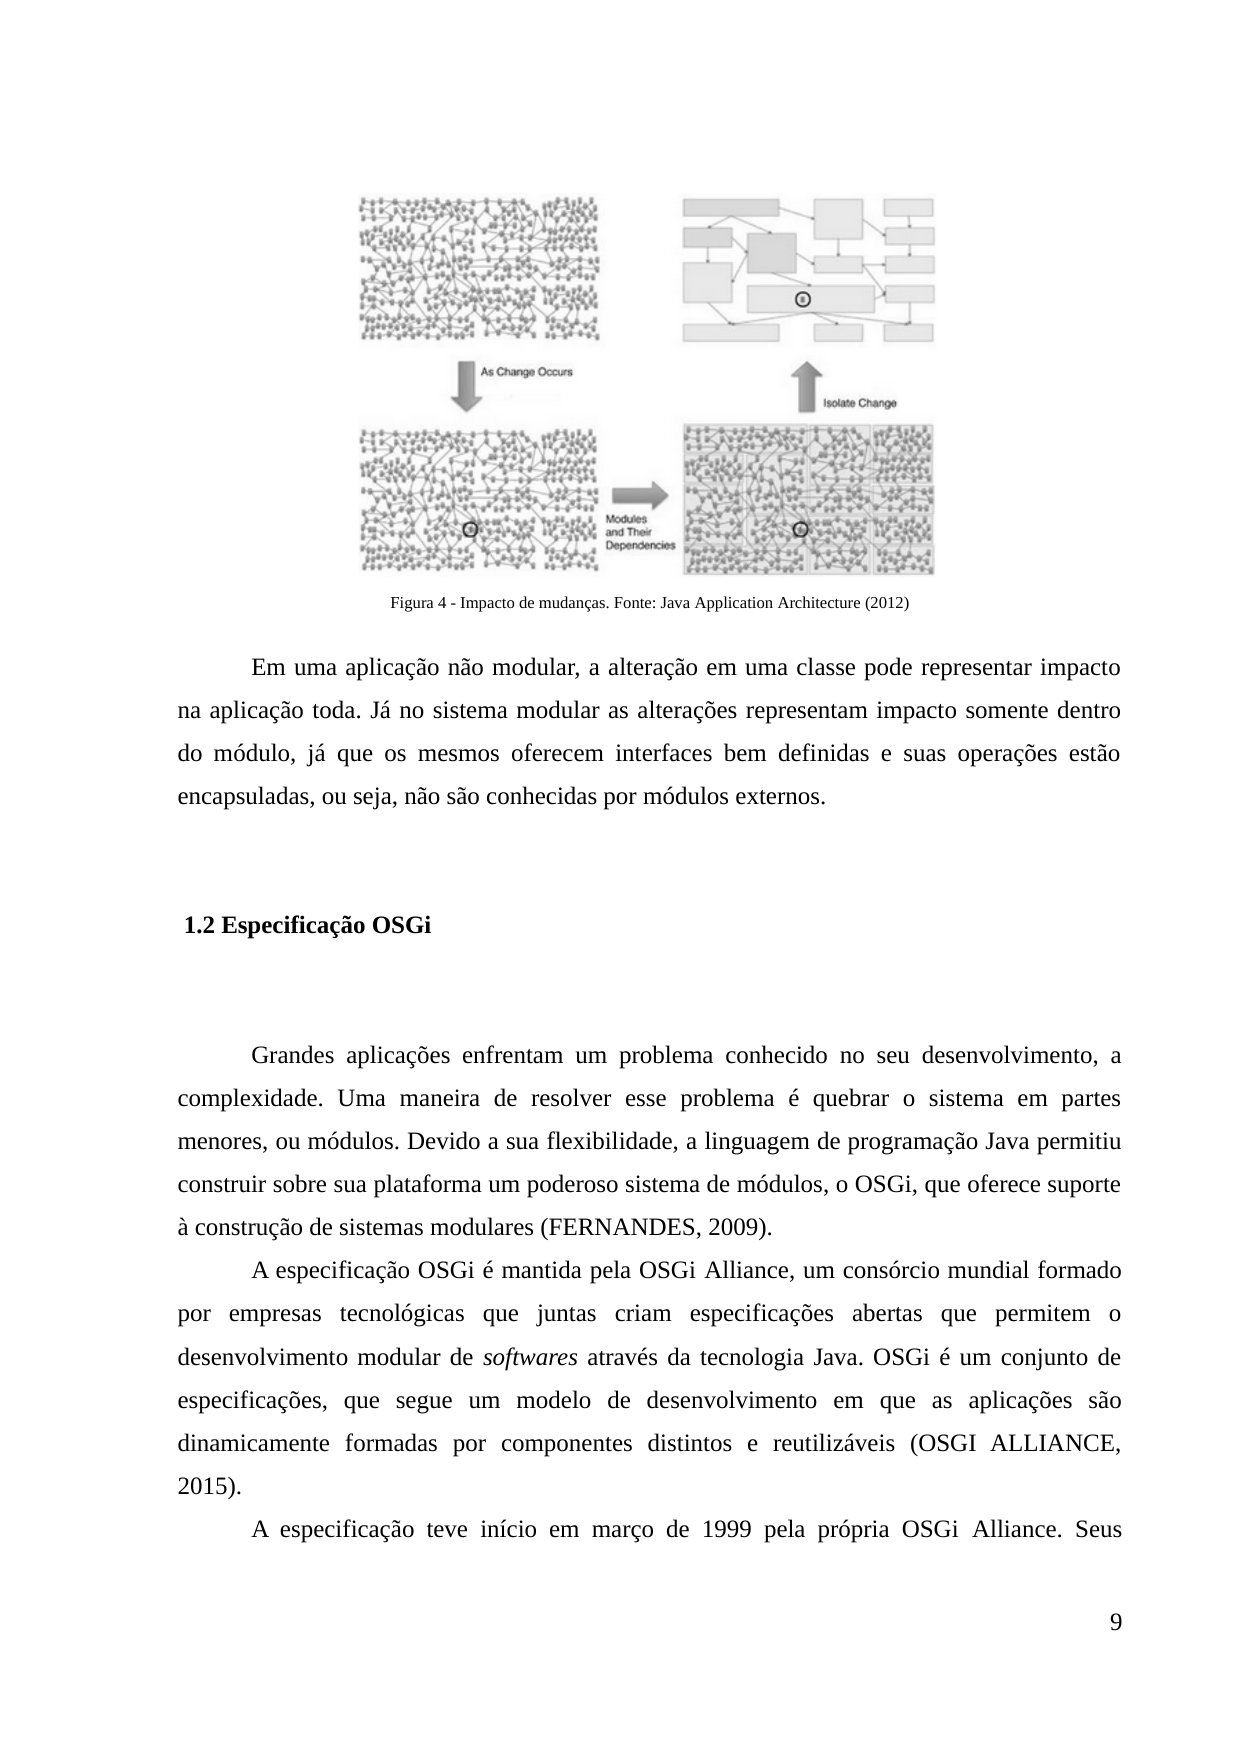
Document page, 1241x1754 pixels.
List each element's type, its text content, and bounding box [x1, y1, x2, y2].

text Grandes aplicações enfrentam um problema conhecido no seu desenvolvimento, a complexidade. Uma maneira de resolver esse problema é quebrar o sistema em partes menores, ou módulos. Devido a sua flexibilidade, a linguagem de programação Java permitiu construir sobre sua plataforma um poderoso sistema de módulos, o OSGi, que oferece suporte à construção de sistemas modulares (FERNANDES, 2009). [177, 1040, 1122, 1241]
text A especificação OSGi é mantida pela OSGi Alliance, um consórcio mundial formado por empresas tecnológicas que juntas criam especificações abertas que permitem o desenvolvimento modular de softwares através da tecnologia Java. OSGi é um conjunto de especificações, que segue um modelo de desenvolvimento em que as aplicações são dinamicamente formadas por componentes distintos e reutilizáveis (OSGI ALLIANCE, 2015). [177, 1255, 1122, 1500]
picture [342, 177, 957, 593]
text Em uma aplicação não modular, a alteração em uma classe pode representar impacto na aplicação toda. Já no sistema modular as alterações representam impacto somente dentro do módulo, já que os mesmos oferecem interfaces bem definidas e suas operações estão encapsuladas, ou seja, não são conhecidas por módulos externos. [177, 652, 1122, 810]
subtitle Especificação OSGi [177, 910, 1122, 939]
text A especificação teve início em março de 1999 pela própria OSGi Alliance. Seus [177, 1514, 1122, 1543]
text Figura 4 - Impacto de mudanças. Fonte: Java Application Architecture (2012) [343, 593, 956, 612]
